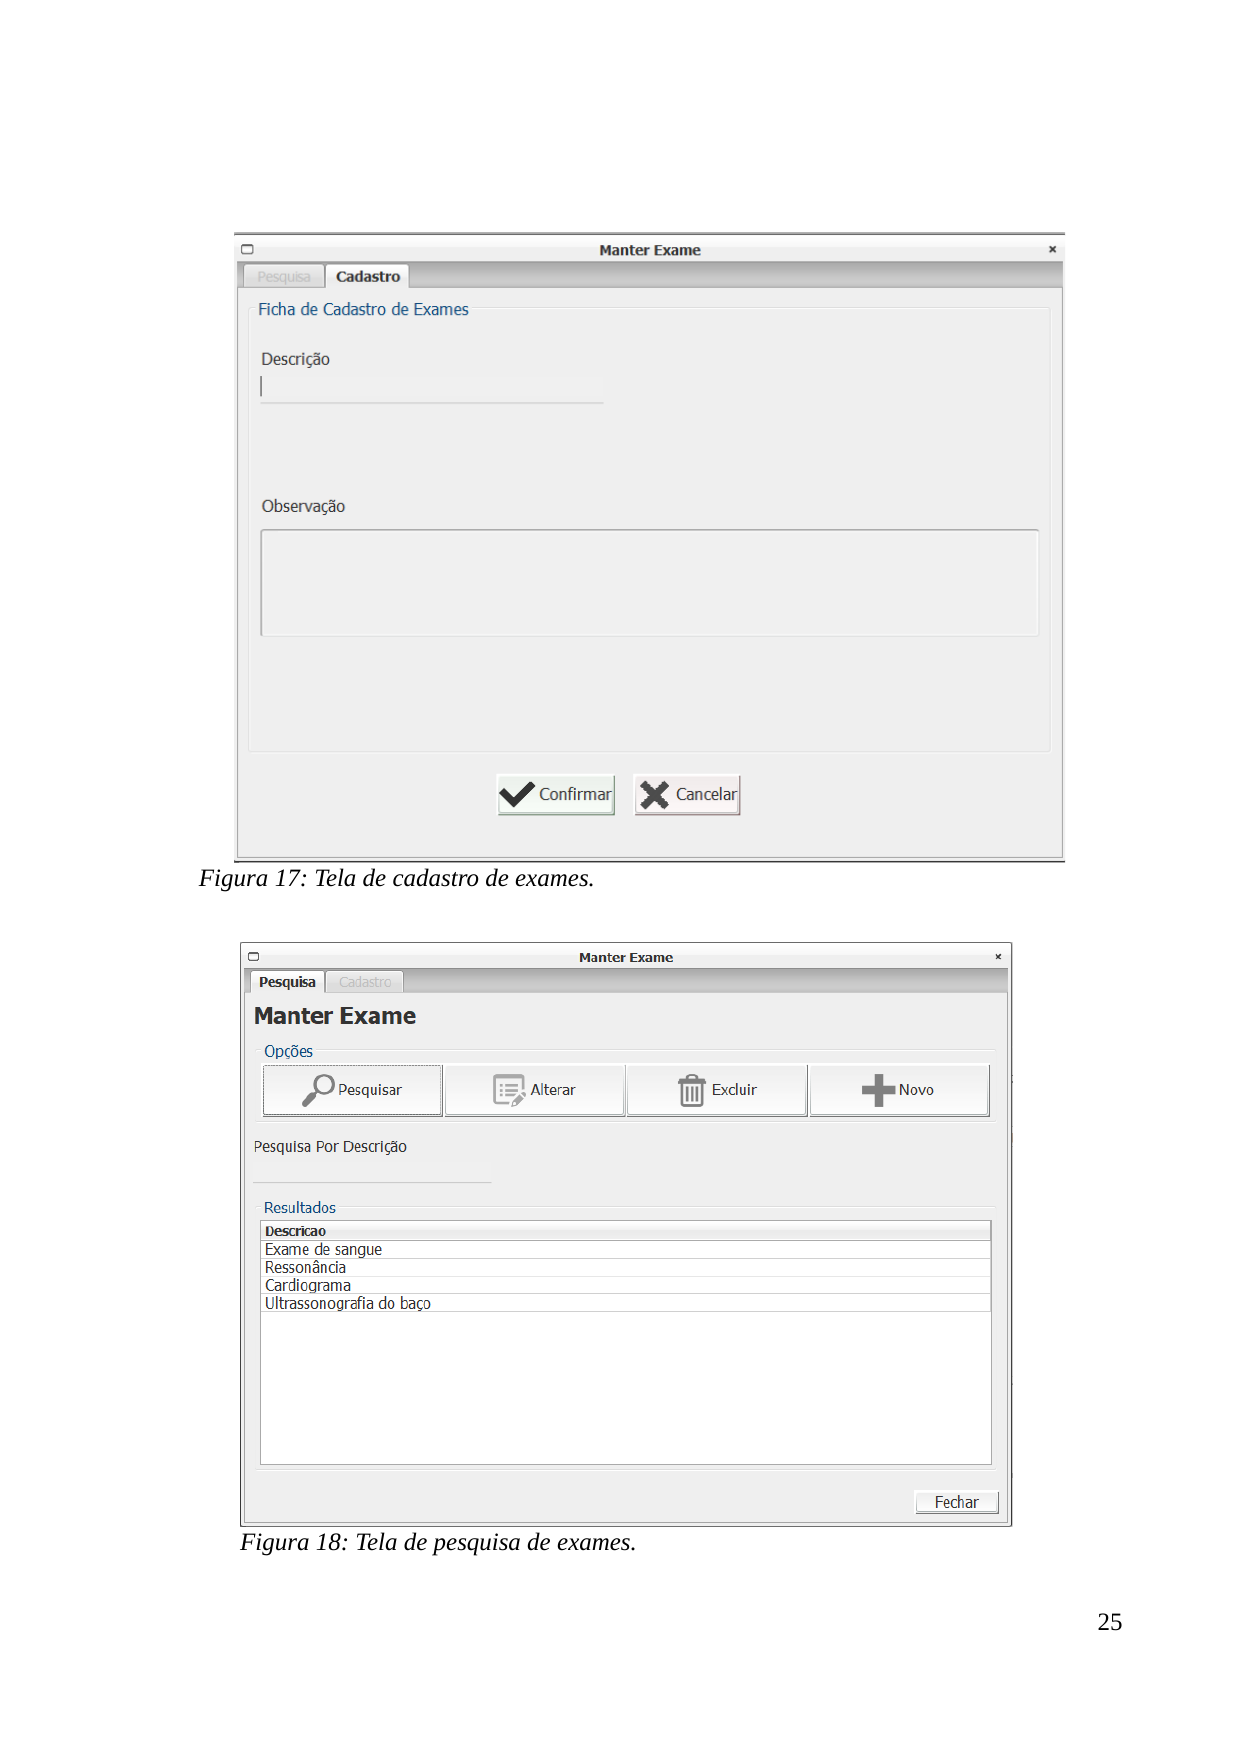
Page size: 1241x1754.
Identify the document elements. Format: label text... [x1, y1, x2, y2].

picture [240, 942, 1013, 1527]
text Figura 18: Tela de pesquisa de exames. [240, 1527, 1013, 1556]
picture [234, 232, 1066, 863]
text Figura 17: Tela de cadastro de exames. [199, 233, 1100, 892]
